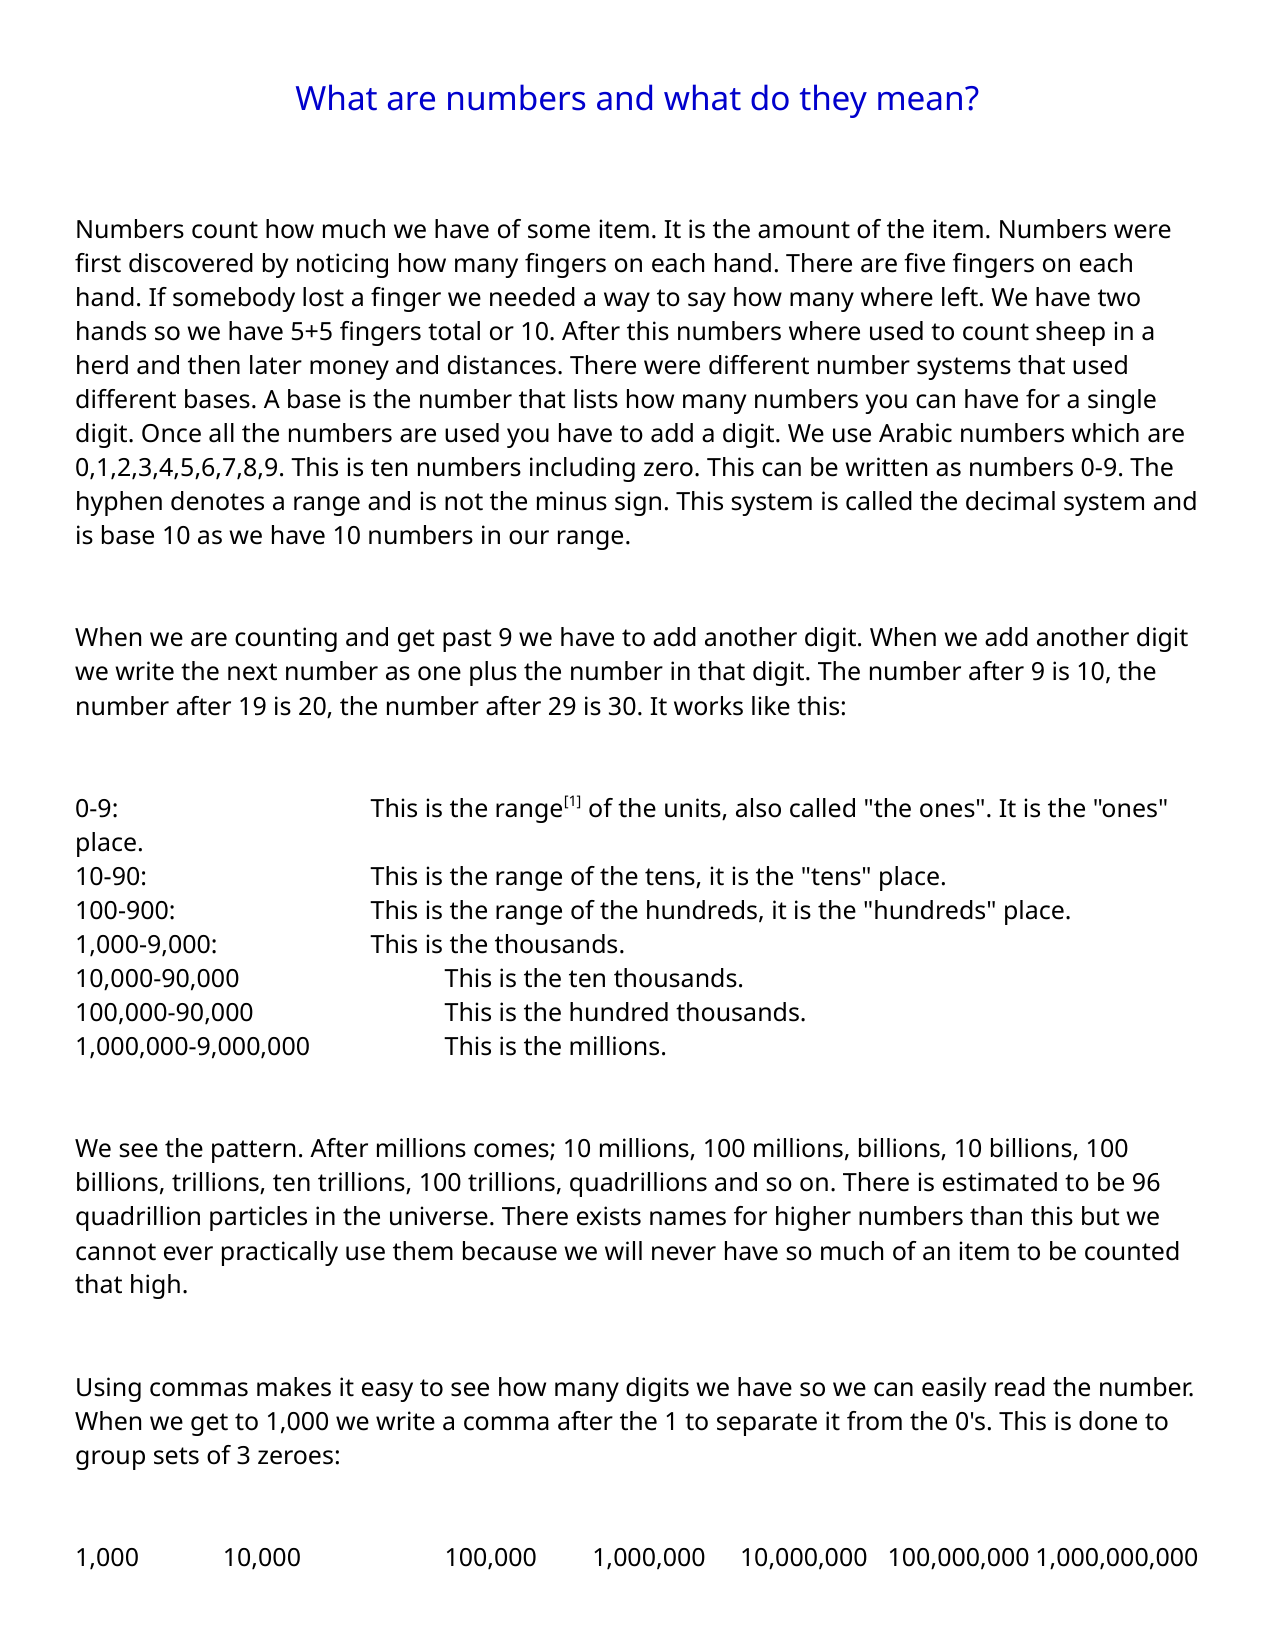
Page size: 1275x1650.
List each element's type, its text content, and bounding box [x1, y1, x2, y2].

text 10-90: This is the range of the tens, it is the "tens" place. [75, 858, 1200, 892]
text 1,000,000-9,000,000 This is the millions. [75, 1029, 1200, 1063]
text We see the pattern. After millions comes; 10 millions, 100 millions, billions, 10 billions, 100 billions, trillions, ten trillions, 100 trillions, quadrillions and so on. There is estimated to be 96 quadrillion particles in the universe. There exists names for higher numbers than this but we cannot ever practically use them because we will never have so much of an item to be counted that high. [75, 1131, 1200, 1301]
text 100-900: This is the range of the hundreds, it is the "hundreds" place. [75, 892, 1200, 927]
text 1,000 10,000 100,000 1,000,000 10,000,000 100,000,000 1,000,000,000 [75, 1540, 1200, 1574]
text Using commas makes it easy to see how many digits we have so we can easily read the number. When we get to 1,000 we write a comma after the 1 to separate it from the 0's. This is done to group sets of 3 zeroes: [75, 1369, 1200, 1472]
text 10,000-90,000 This is the ten thousands. [75, 961, 1200, 995]
text When we are counting and get past 9 we have to add another digit. When we add another digit we write the next number as one plus the number in that digit. The number after 9 is 10, the number after 19 is 20, the number after 29 is 30. It works like this: [75, 620, 1200, 722]
text 0-9: This is the range[1] of the units, also called "the ones". It is the "ones" place. [75, 790, 1200, 858]
text 100,000-90,000 This is the hundred thousands. [75, 995, 1200, 1029]
text What are numbers and what do they mean? [75, 75, 1200, 120]
text 1,000-9,000: This is the thousands. [75, 927, 1200, 961]
text Numbers count how much we have of some item. It is the amount of the item. Numbers were first discovered by noticing how many fingers on each hand. There are five fingers on each hand. If somebody lost a finger we needed a way to say how many where left. We have two hands so we have 5+5 fingers total or 10. After this numbers where used to count sheep in a herd and then later money and distances. There were different number systems that used different bases. A base is the number that lists how many numbers you can have for a single digit. Once all the numbers are used you have to add a digit. We use Arabic numbers which are 0,1,2,3,4,5,6,7,8,9. This is ten numbers including zero. This can be written as numbers 0-9. The hyphen denotes a range and is not the minus sign. This system is called the decimal system and is base 10 as we have 10 numbers in our range. [75, 211, 1200, 552]
